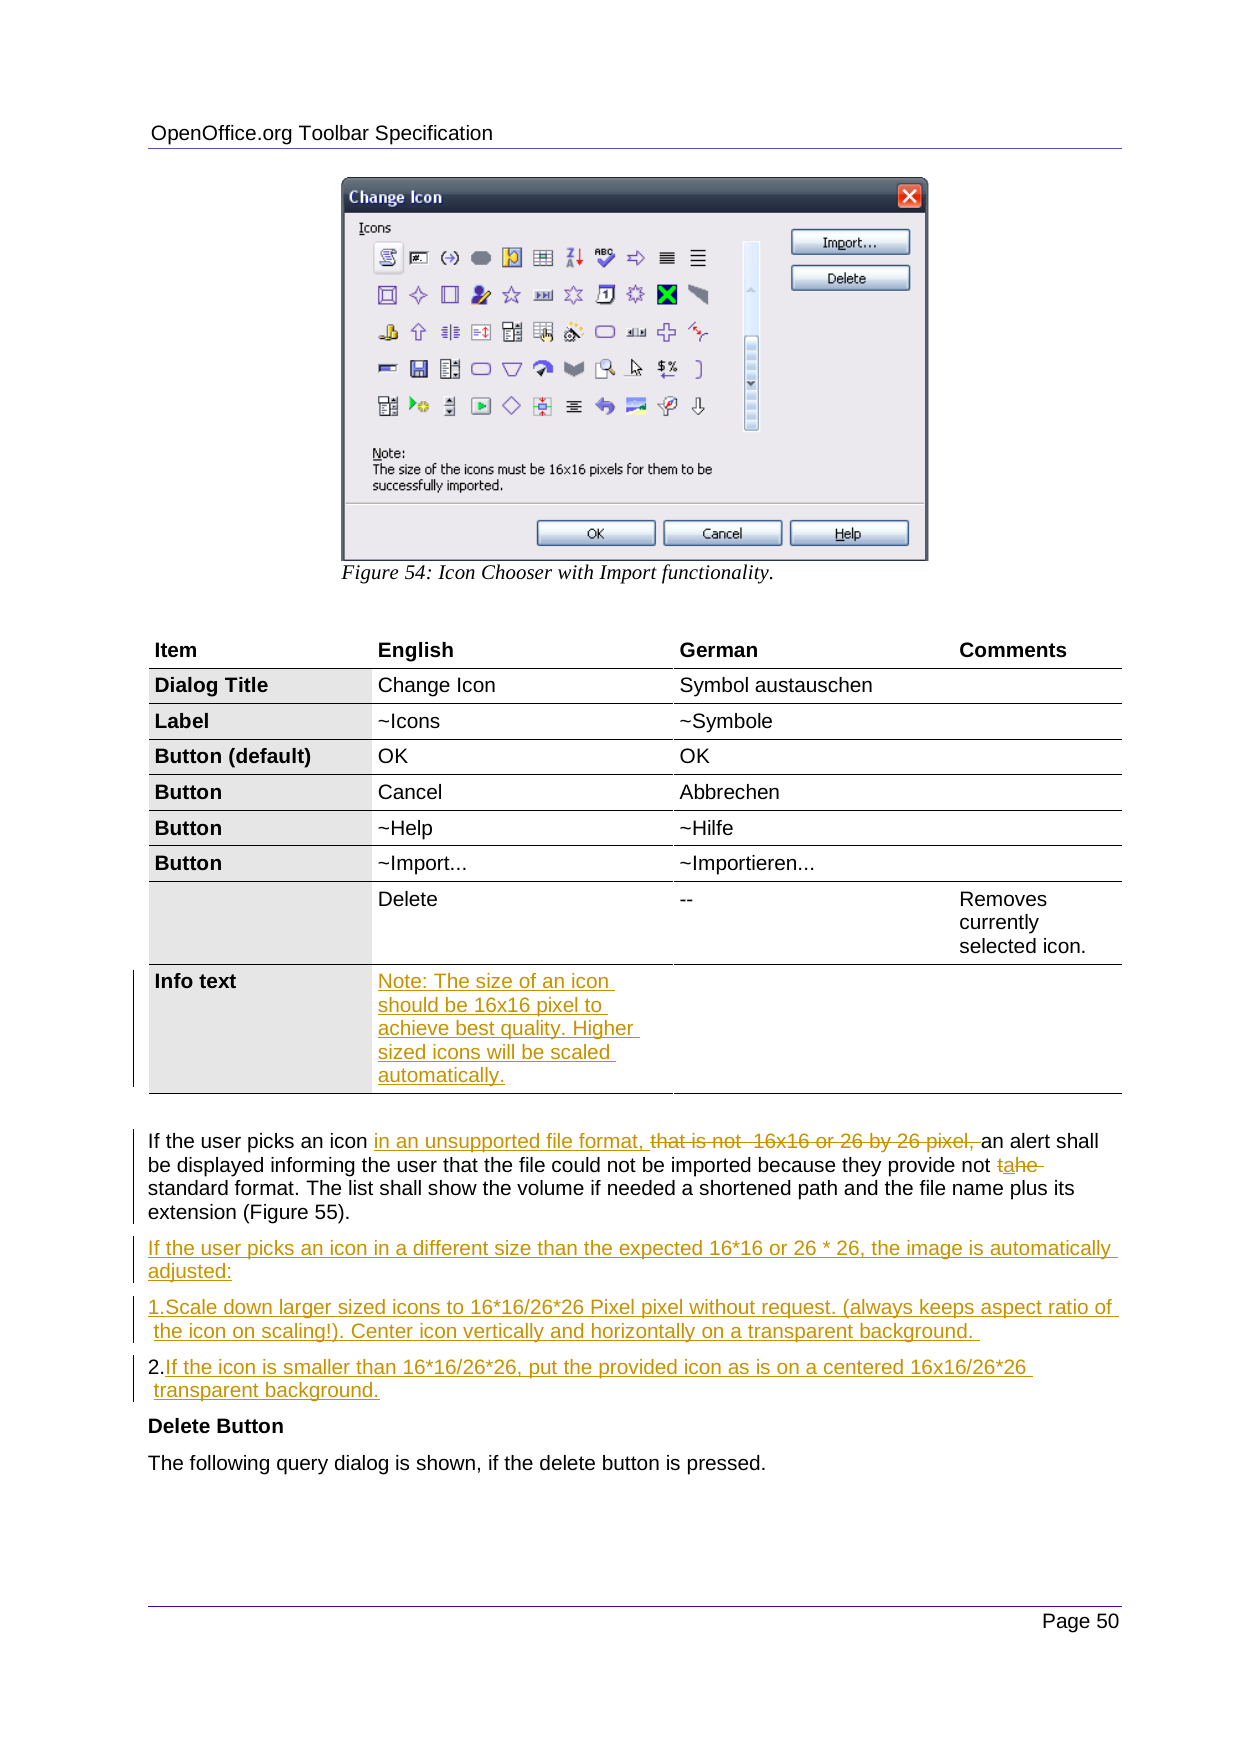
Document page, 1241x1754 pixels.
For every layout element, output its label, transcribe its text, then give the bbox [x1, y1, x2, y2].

list Scale down larger sized icons to 16*16/26*26 Pixel pixel without request. (always keeps aspect ratio of the icon on scaling!). Center icon vertically and horizontally on a transparent background. [148, 1296, 1122, 1343]
table_cell Label [149, 704, 372, 739]
table_cell [953, 740, 1122, 774]
table_cell ~Symbole [674, 704, 953, 739]
table_header Item [149, 633, 372, 668]
table_cell Removes currently selected icon. [953, 882, 1122, 964]
picture [341, 177, 929, 561]
table_header German [674, 633, 953, 668]
table_cell Note: The size of an icon should be 16x16 pixel to achieve best quality. Higher sized icons will be scaled automatically. [372, 965, 673, 1093]
table_cell Info text [149, 965, 372, 1093]
table_cell Symbol austauschen [674, 669, 953, 703]
text If the user picks an icon in an unsupported file format, an alert shall be displayed informing the user that the file could not be imported because they provide not astandard format. The list shall show the volume if needed a shortened path and the file name plus its extension (Figure 55). [148, 1129, 1122, 1224]
table_header Comments [953, 633, 1122, 668]
table_cell Button [149, 811, 372, 845]
table_cell [953, 669, 1122, 703]
table_cell Button [149, 775, 372, 810]
table_cell ~Help [372, 811, 673, 845]
table_cell ~Hilfe [674, 811, 953, 845]
table_cell Cancel [372, 775, 673, 810]
table_cell [953, 775, 1122, 810]
table_header English [372, 633, 673, 668]
table_cell OK [372, 740, 673, 774]
table_cell ~Import... [372, 846, 673, 881]
table_cell Abbrechen [674, 775, 953, 810]
table_cell [953, 965, 1122, 1093]
table_cell [953, 846, 1122, 881]
table_cell [953, 811, 1122, 845]
table_cell Delete [372, 882, 673, 964]
text Delete Button [148, 1415, 1122, 1438]
table_cell OK [674, 740, 953, 774]
table_cell Dialog Title [149, 669, 372, 703]
text Figure 54: Icon Chooser with Import functionality. [341, 561, 928, 584]
table_cell ~Importieren... [674, 846, 953, 881]
table_cell [953, 704, 1122, 739]
table_cell [674, 965, 953, 1093]
list If the icon is smaller than 16*16/26*26, put the provided icon as is on a centered 16x16/26*26 transparent background. [148, 1355, 1122, 1402]
table_cell ~Icons [372, 704, 673, 739]
text If the user picks an icon in a different size than the expected 16*16 or 26 * 26, the image is automatically adjusted: [148, 1236, 1122, 1283]
table_cell Button (default) [149, 740, 372, 774]
text The following query dialog is shown, if the delete button is pressed. [148, 1451, 1122, 1474]
table_cell Button [149, 846, 372, 881]
table_cell [149, 882, 372, 964]
table_cell Change Icon [372, 669, 673, 703]
table_cell -- [674, 882, 953, 964]
